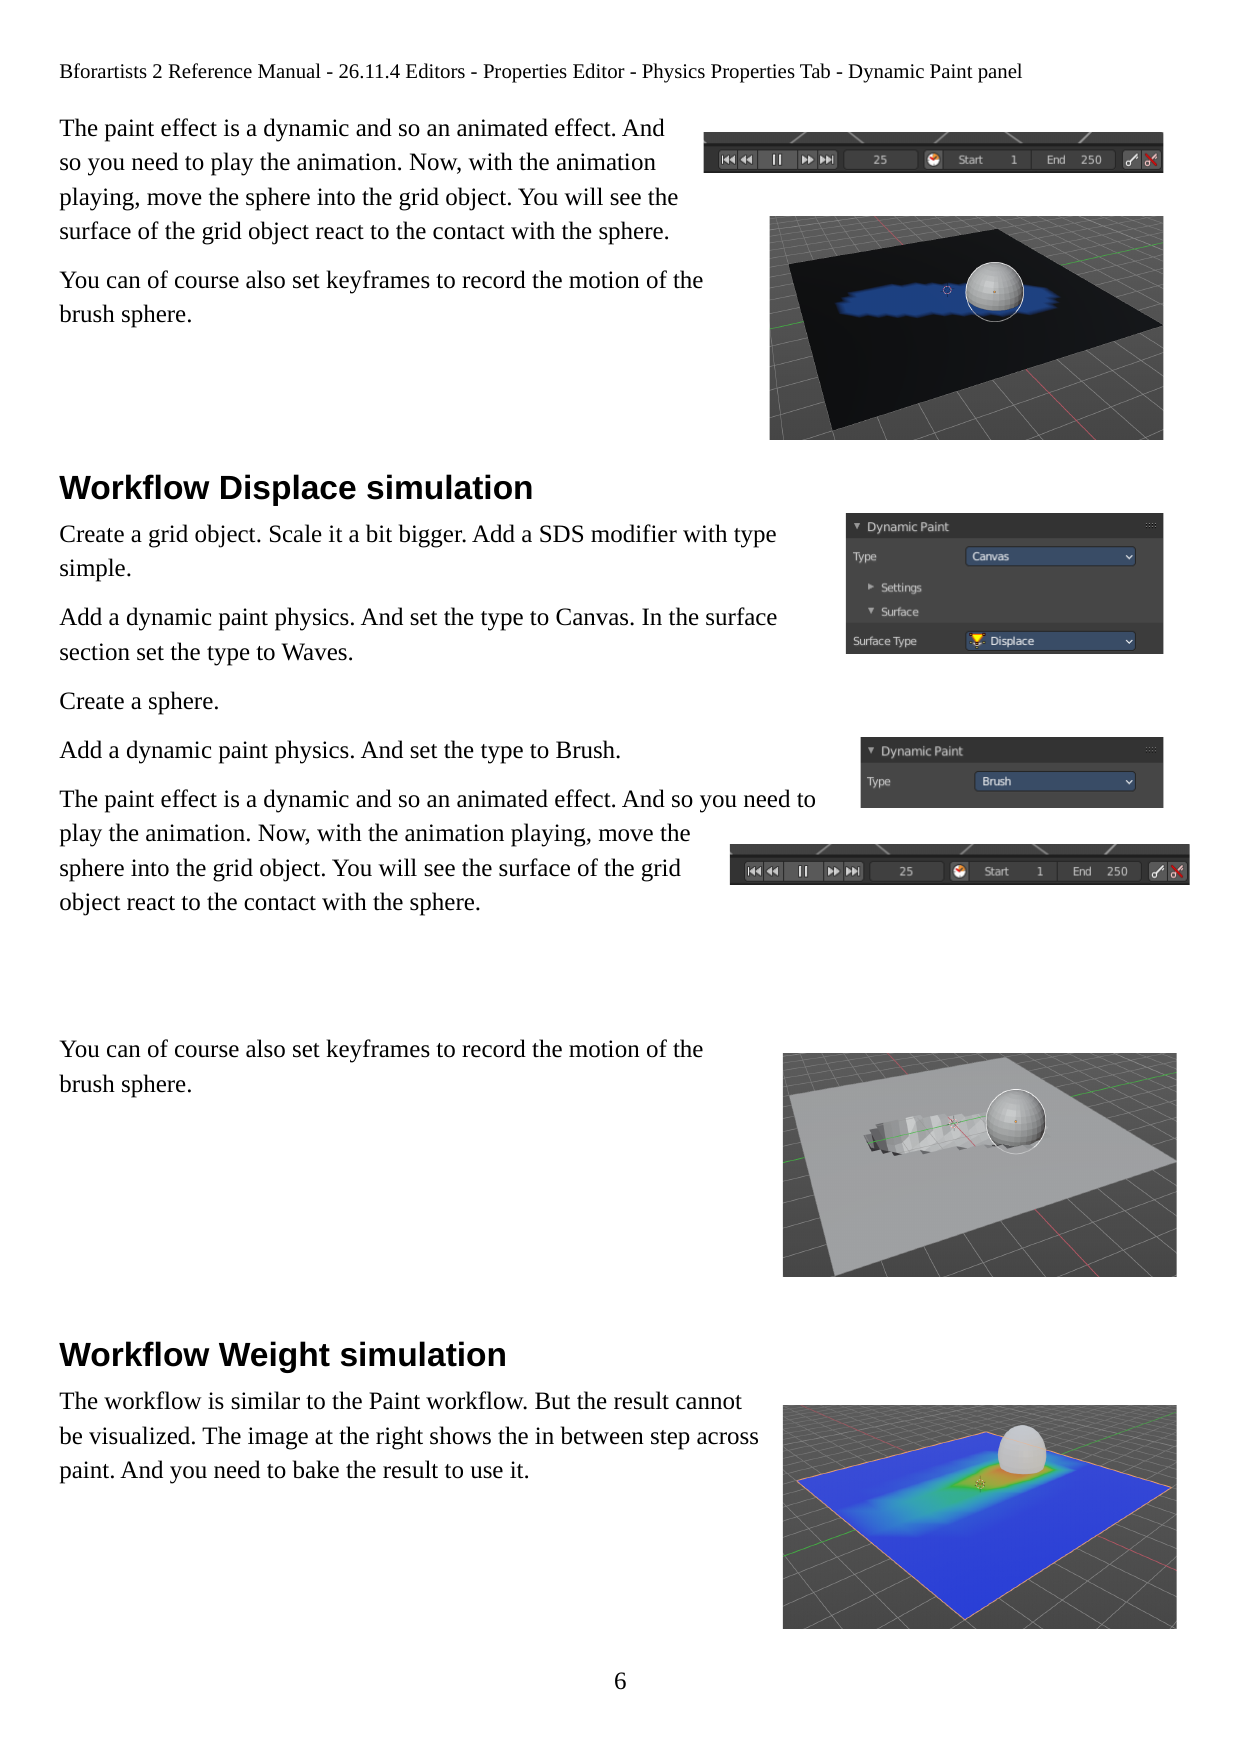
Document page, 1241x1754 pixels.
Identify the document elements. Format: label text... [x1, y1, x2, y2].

text The paint effect is a dynamic and so an animated effect. And so you need to play the animation. Now, with the animation playing, move the sphere into the grid object. You will see the surface of the grid object react to the contact with the sphere. [59, 784, 1181, 916]
picture [860, 737, 1164, 808]
text Create a grid object. Scale it a bit bigger. Add a SDS modifier with type simple. [59, 519, 845, 582]
picture [782, 1053, 1177, 1277]
picture [845, 513, 1164, 654]
text The workflow is similar to the Paint workflow. But the result cannot be visualized. The image at the right shows the in between step across paint. And you need to bake the result to use it. [59, 1386, 1181, 1484]
text Create a sphere. [59, 686, 1181, 714]
subtitle Workflow Weight simulation [59, 1335, 1181, 1374]
subtitle Workflow Displace simulation [59, 468, 1181, 506]
text The paint effect is a dynamic and so an animated effect. And so you need to play the animation. Now, with the animation playing, move the sphere into the grid object. You will see the surface of the grid object react to the contact with the sphere. [59, 113, 1181, 245]
text You can of course also set keyframes to record the motion of the brush sphere. [59, 1034, 1181, 1098]
text Add a dynamic paint physics. And set the type to Canvas. In the surface section set the type to Waves. [59, 602, 1181, 666]
text You can of course also set keyframes to record the motion of the brush sphere. [59, 265, 769, 328]
picture [729, 844, 1190, 885]
picture [703, 132, 1164, 173]
picture [769, 216, 1164, 440]
picture [782, 1405, 1177, 1629]
text Add a dynamic paint physics. And set the type to Brush. [59, 735, 1181, 764]
